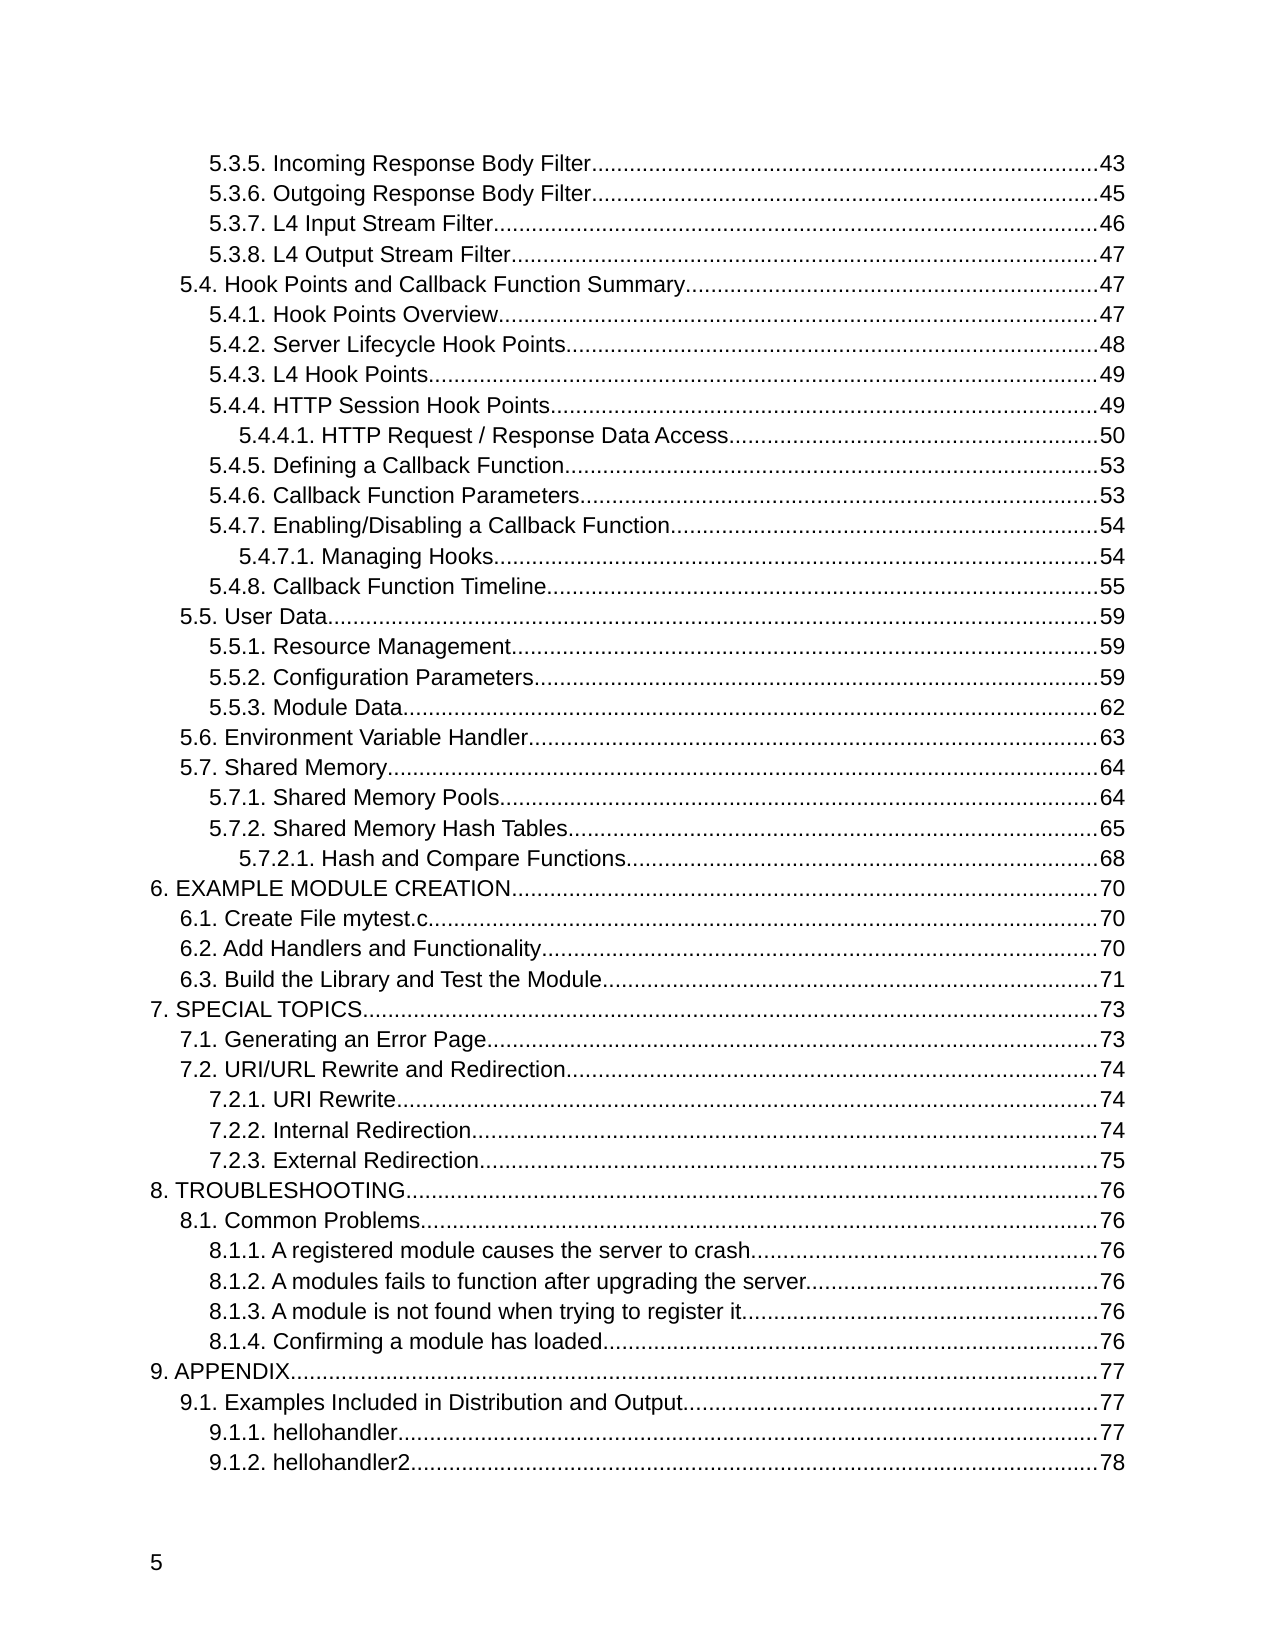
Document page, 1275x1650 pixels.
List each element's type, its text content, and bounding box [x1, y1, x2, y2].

text 5.3.6. Outgoing Response Body Filter 45 [209, 180, 1125, 207]
text 5.7.1. Shared Memory Pools 64 [209, 784, 1125, 811]
text 8.1.3. A module is not found when trying to register it. 76 [209, 1298, 1125, 1324]
text 7.2.2. Internal Redirection 74 [209, 1117, 1125, 1143]
text 5.4.8. Callback Function Timeline 55 [209, 573, 1125, 599]
text 7.2. URI/URL Rewrite and Redirection 74 [179, 1056, 1125, 1083]
text 5.4.5. Defining a Callback Function 53 [209, 452, 1125, 478]
text 5.4.1. Hook Points Overview 47 [209, 301, 1125, 327]
text 6. EXAMPLE MODULE CREATION 70 [150, 875, 1125, 901]
text 5.4.4.1. HTTP Request / Response Data Access 50 [238, 422, 1125, 448]
text 5.4.3. L4 Hook Points 49 [209, 361, 1125, 388]
text 7.1. Generating an Error Page 73 [179, 1026, 1125, 1052]
text 8.1.1. A registered module causes the server to crash. 76 [209, 1237, 1125, 1264]
text 8.1. Common Problems 76 [179, 1207, 1125, 1234]
text 5.3.8. L4 Output Stream Filter 47 [209, 241, 1125, 267]
text 5.7.2. Shared Memory Hash Tables 65 [209, 814, 1125, 841]
text 5.7.2.1. Hash and Compare Functions 68 [238, 845, 1125, 871]
text 5.4.2. Server Lifecycle Hook Points 48 [209, 331, 1125, 358]
text 9.1.1. hellohandler 77 [209, 1419, 1125, 1445]
text 7. SPECIAL TOPICS 73 [150, 996, 1125, 1022]
text 9.1.2. hellohandler2 78 [209, 1449, 1125, 1475]
text 5.3.7. L4 Input Stream Filter 46 [209, 210, 1125, 237]
text 8. TROUBLESHOOTING 76 [150, 1177, 1125, 1203]
text 5.6. Environment Variable Handler 63 [179, 724, 1125, 750]
text 5.4.7.1. Managing Hooks 54 [238, 543, 1125, 569]
text 5.4.6. Callback Function Parameters 53 [209, 482, 1125, 509]
text 5.3.5. Incoming Response Body Filter 43 [209, 150, 1125, 176]
text 9.1. Examples Included in Distribution and Output 77 [179, 1388, 1125, 1415]
text 7.2.3. External Redirection 75 [209, 1147, 1125, 1173]
text 5.5.3. Module Data 62 [209, 694, 1125, 720]
text 6.2. Add Handlers and Functionality 70 [179, 935, 1125, 962]
text 6.3. Build the Library and Test the Module 71 [179, 966, 1125, 992]
text 5.4.4. HTTP Session Hook Points 49 [209, 392, 1125, 418]
text 8.1.4. Confirming a module has loaded. 76 [209, 1328, 1125, 1354]
text 8.1.2. A modules fails to function after upgrading the server. 76 [209, 1268, 1125, 1294]
text 5.4.7. Enabling/Disabling a Callback Function 54 [209, 512, 1125, 539]
text 5.4. Hook Points and Callback Function Summary 47 [179, 271, 1125, 297]
text 5.5. User Data 59 [179, 603, 1125, 629]
text 5.5.2. Configuration Parameters 59 [209, 663, 1125, 690]
text 6.1. Create File mytest.c 70 [179, 905, 1125, 932]
text 7.2.1. URI Rewrite 74 [209, 1086, 1125, 1113]
text 9. APPENDIX 77 [150, 1358, 1125, 1385]
text 5.5.1. Resource Management 59 [209, 633, 1125, 660]
text 5.7. Shared Memory 64 [179, 754, 1125, 781]
